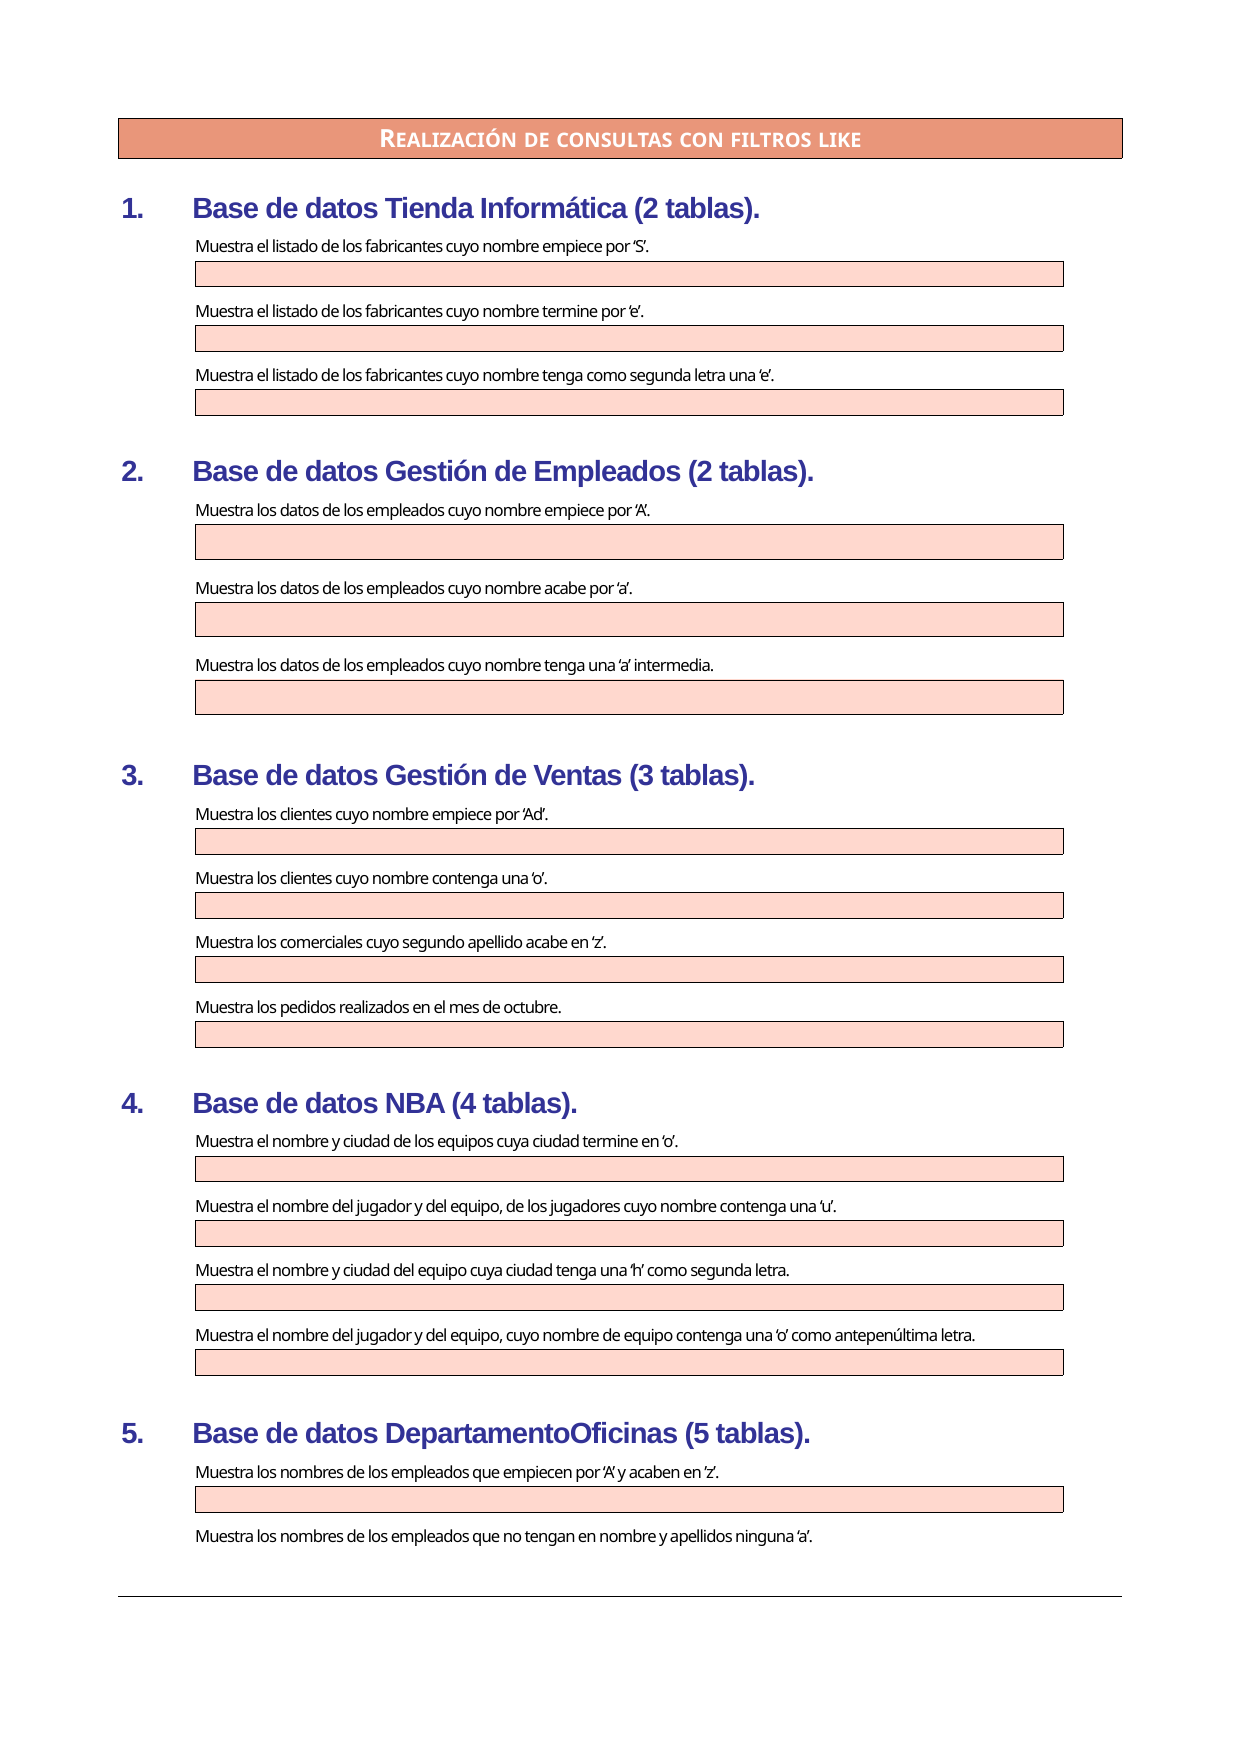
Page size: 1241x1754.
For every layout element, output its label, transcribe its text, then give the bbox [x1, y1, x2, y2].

text Muestra el nombre y ciudad del equipo cuya ciudad tenga una ‘h’ como segunda letra. [192, 1256, 1122, 1284]
text Muestra el listado de los fabricantes cuyo nombre termine por ‘e’. [192, 296, 1122, 325]
text Muestra el nombre del jugador y del equipo, cuyo nombre de equipo contenga una ‘o’ como antepenúltima letra. [192, 1320, 1122, 1349]
text Muestra los comerciales cuyo segundo apellido acabe en ‘z’. [192, 928, 1122, 956]
text Muestra el nombre y ciudad de los equipos cuya ciudad termine en ‘o’. [192, 1127, 1122, 1156]
text Muestra el listado de los fabricantes cuyo nombre empiece por ‘S’. [192, 232, 1122, 261]
text Muestra el listado de los fabricantes cuyo nombre tenga como segunda letra una ‘e’. [192, 361, 1122, 389]
text 2. Base de datos Gestión de Empleados (2 tablas). [118, 451, 1122, 491]
text 4. Base de datos NBA (4 tablas). [118, 1083, 1122, 1122]
text Muestra los clientes cuyo nombre contenga una ‘o’. [192, 863, 1122, 892]
text Muestra los datos de los empleados cuyo nombre acabe por ‘a’. [192, 573, 1122, 602]
text 5. Base de datos DepartamentoOficinas (5 tablas). [118, 1413, 1122, 1452]
text Muestra los datos de los empleados cuyo nombre empiece por ‘A’. [192, 496, 1122, 524]
text Muestra el nombre del jugador y del equipo, de los jugadores cuyo nombre contenga una ‘u’. [192, 1191, 1122, 1220]
text 3. Base de datos Gestión de Ventas (3 tablas). [118, 755, 1122, 794]
text Muestra los nombres de los empleados que no tengan en nombre y apellidos ninguna ‘a’. [192, 1522, 1122, 1550]
text Muestra los datos de los empleados cuyo nombre tenga una ‘a’ intermedia. [192, 651, 1122, 679]
text Muestra los pedidos realizados en el mes de octubre. [192, 992, 1122, 1021]
text Muestra los clientes cuyo nombre empiece por ‘Ad’. [192, 799, 1122, 828]
text Muestra los nombres de los empleados que empiecen por ‘A’ y acaben en ’z’. [192, 1457, 1122, 1486]
text 1. Base de datos Tienda Informática (2 tablas). [118, 188, 1122, 227]
